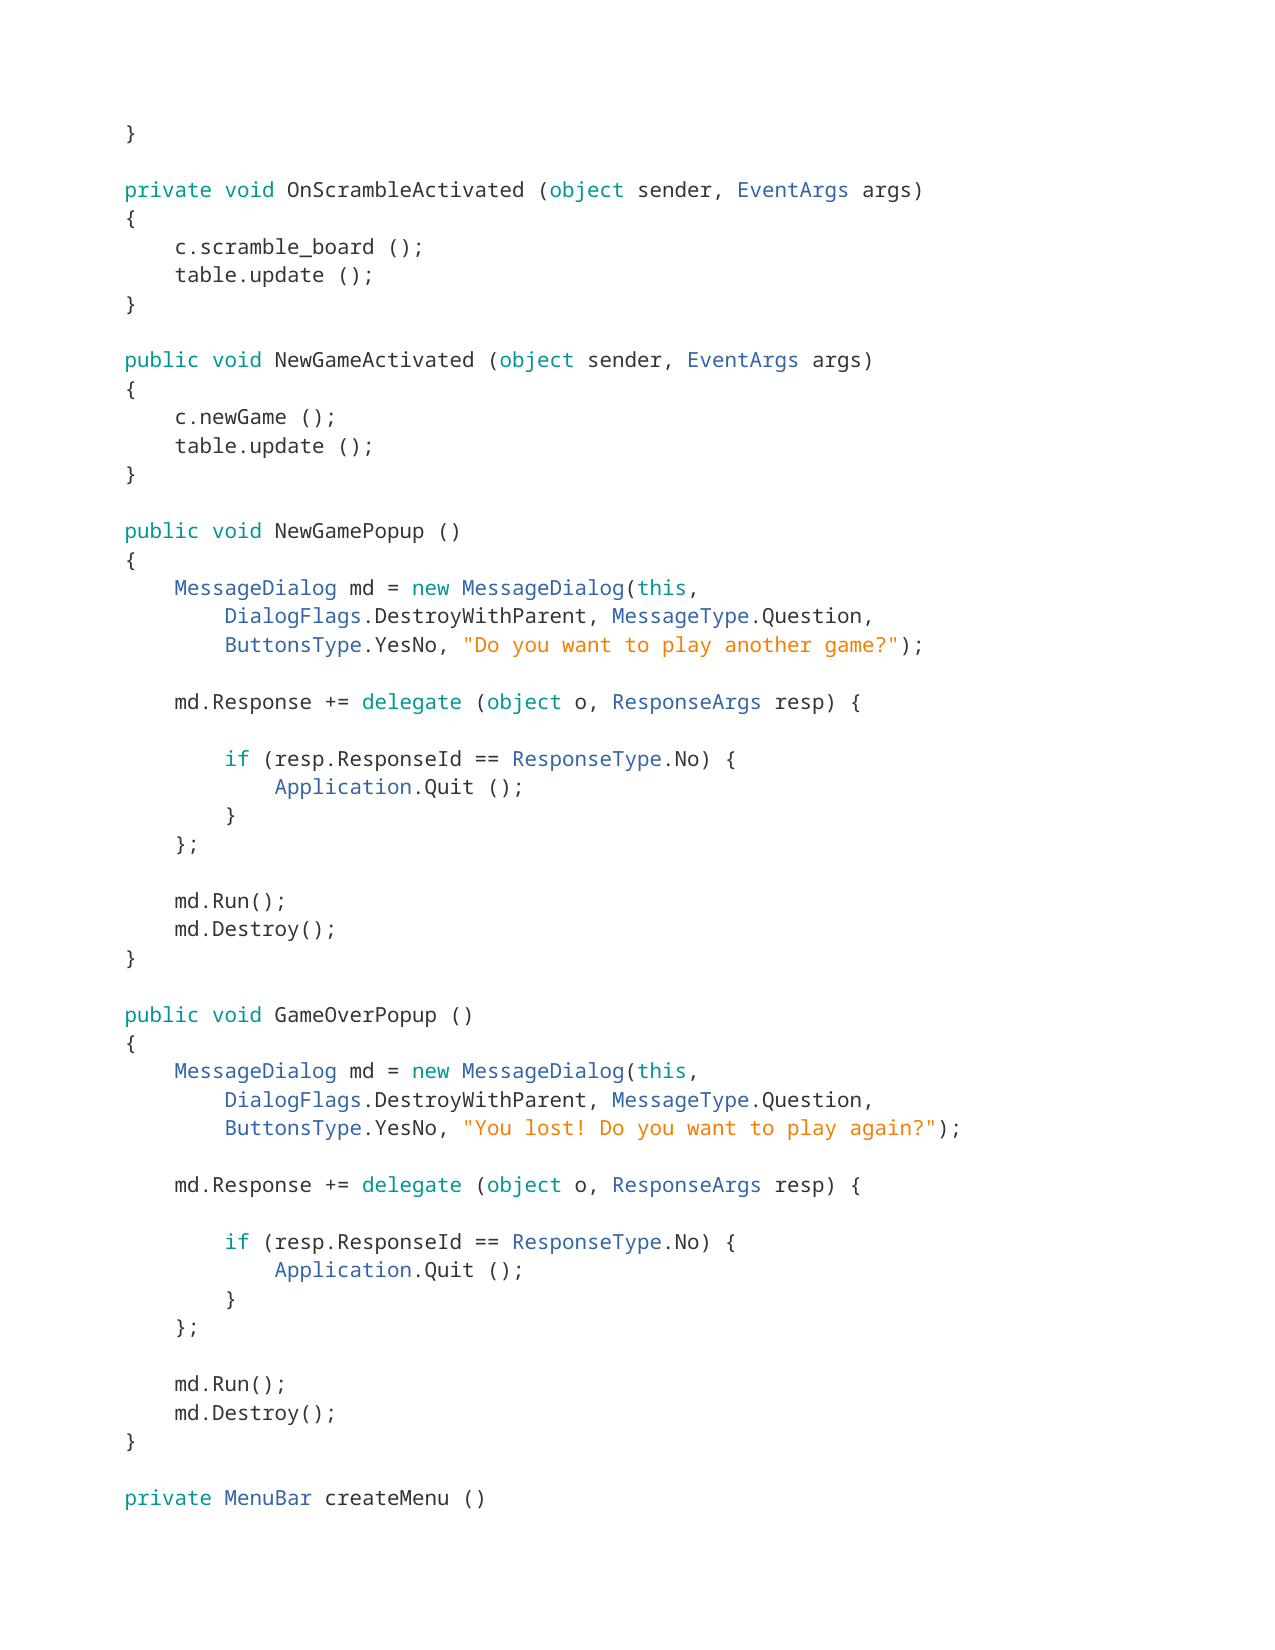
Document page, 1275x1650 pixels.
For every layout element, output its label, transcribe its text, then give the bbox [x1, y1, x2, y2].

text } private void OnScrambleActivated (object sender, EventArgs args) { c.scramble_board (); table.update (); } public void NewGameActivated (object sender, EventArgs args) { c.newGame (); table.update (); } public void NewGamePopup () { MessageDialog md = new MessageDialog(this, DialogFlags.DestroyWithParent, MessageType.Question, ButtonsType.YesNo, "Do you want to play another game?"); md.Response += delegate (object o, ResponseArgs resp) { if (resp.ResponseId == ResponseType.No) { Application.Quit (); } }; md.Run(); md.Destroy(); } public void GameOverPopup () { MessageDialog md = new MessageDialog(this, DialogFlags.DestroyWithParent, MessageType.Question, ButtonsType.YesNo, "You lost! Do you want to play again?"); md.Response += delegate (object o, ResponseArgs resp) { if (resp.ResponseId == ResponseType.No) { Application.Quit (); } }; md.Run(); md.Destroy(); } private MenuBar createMenu () [24, 118, 1157, 1512]
